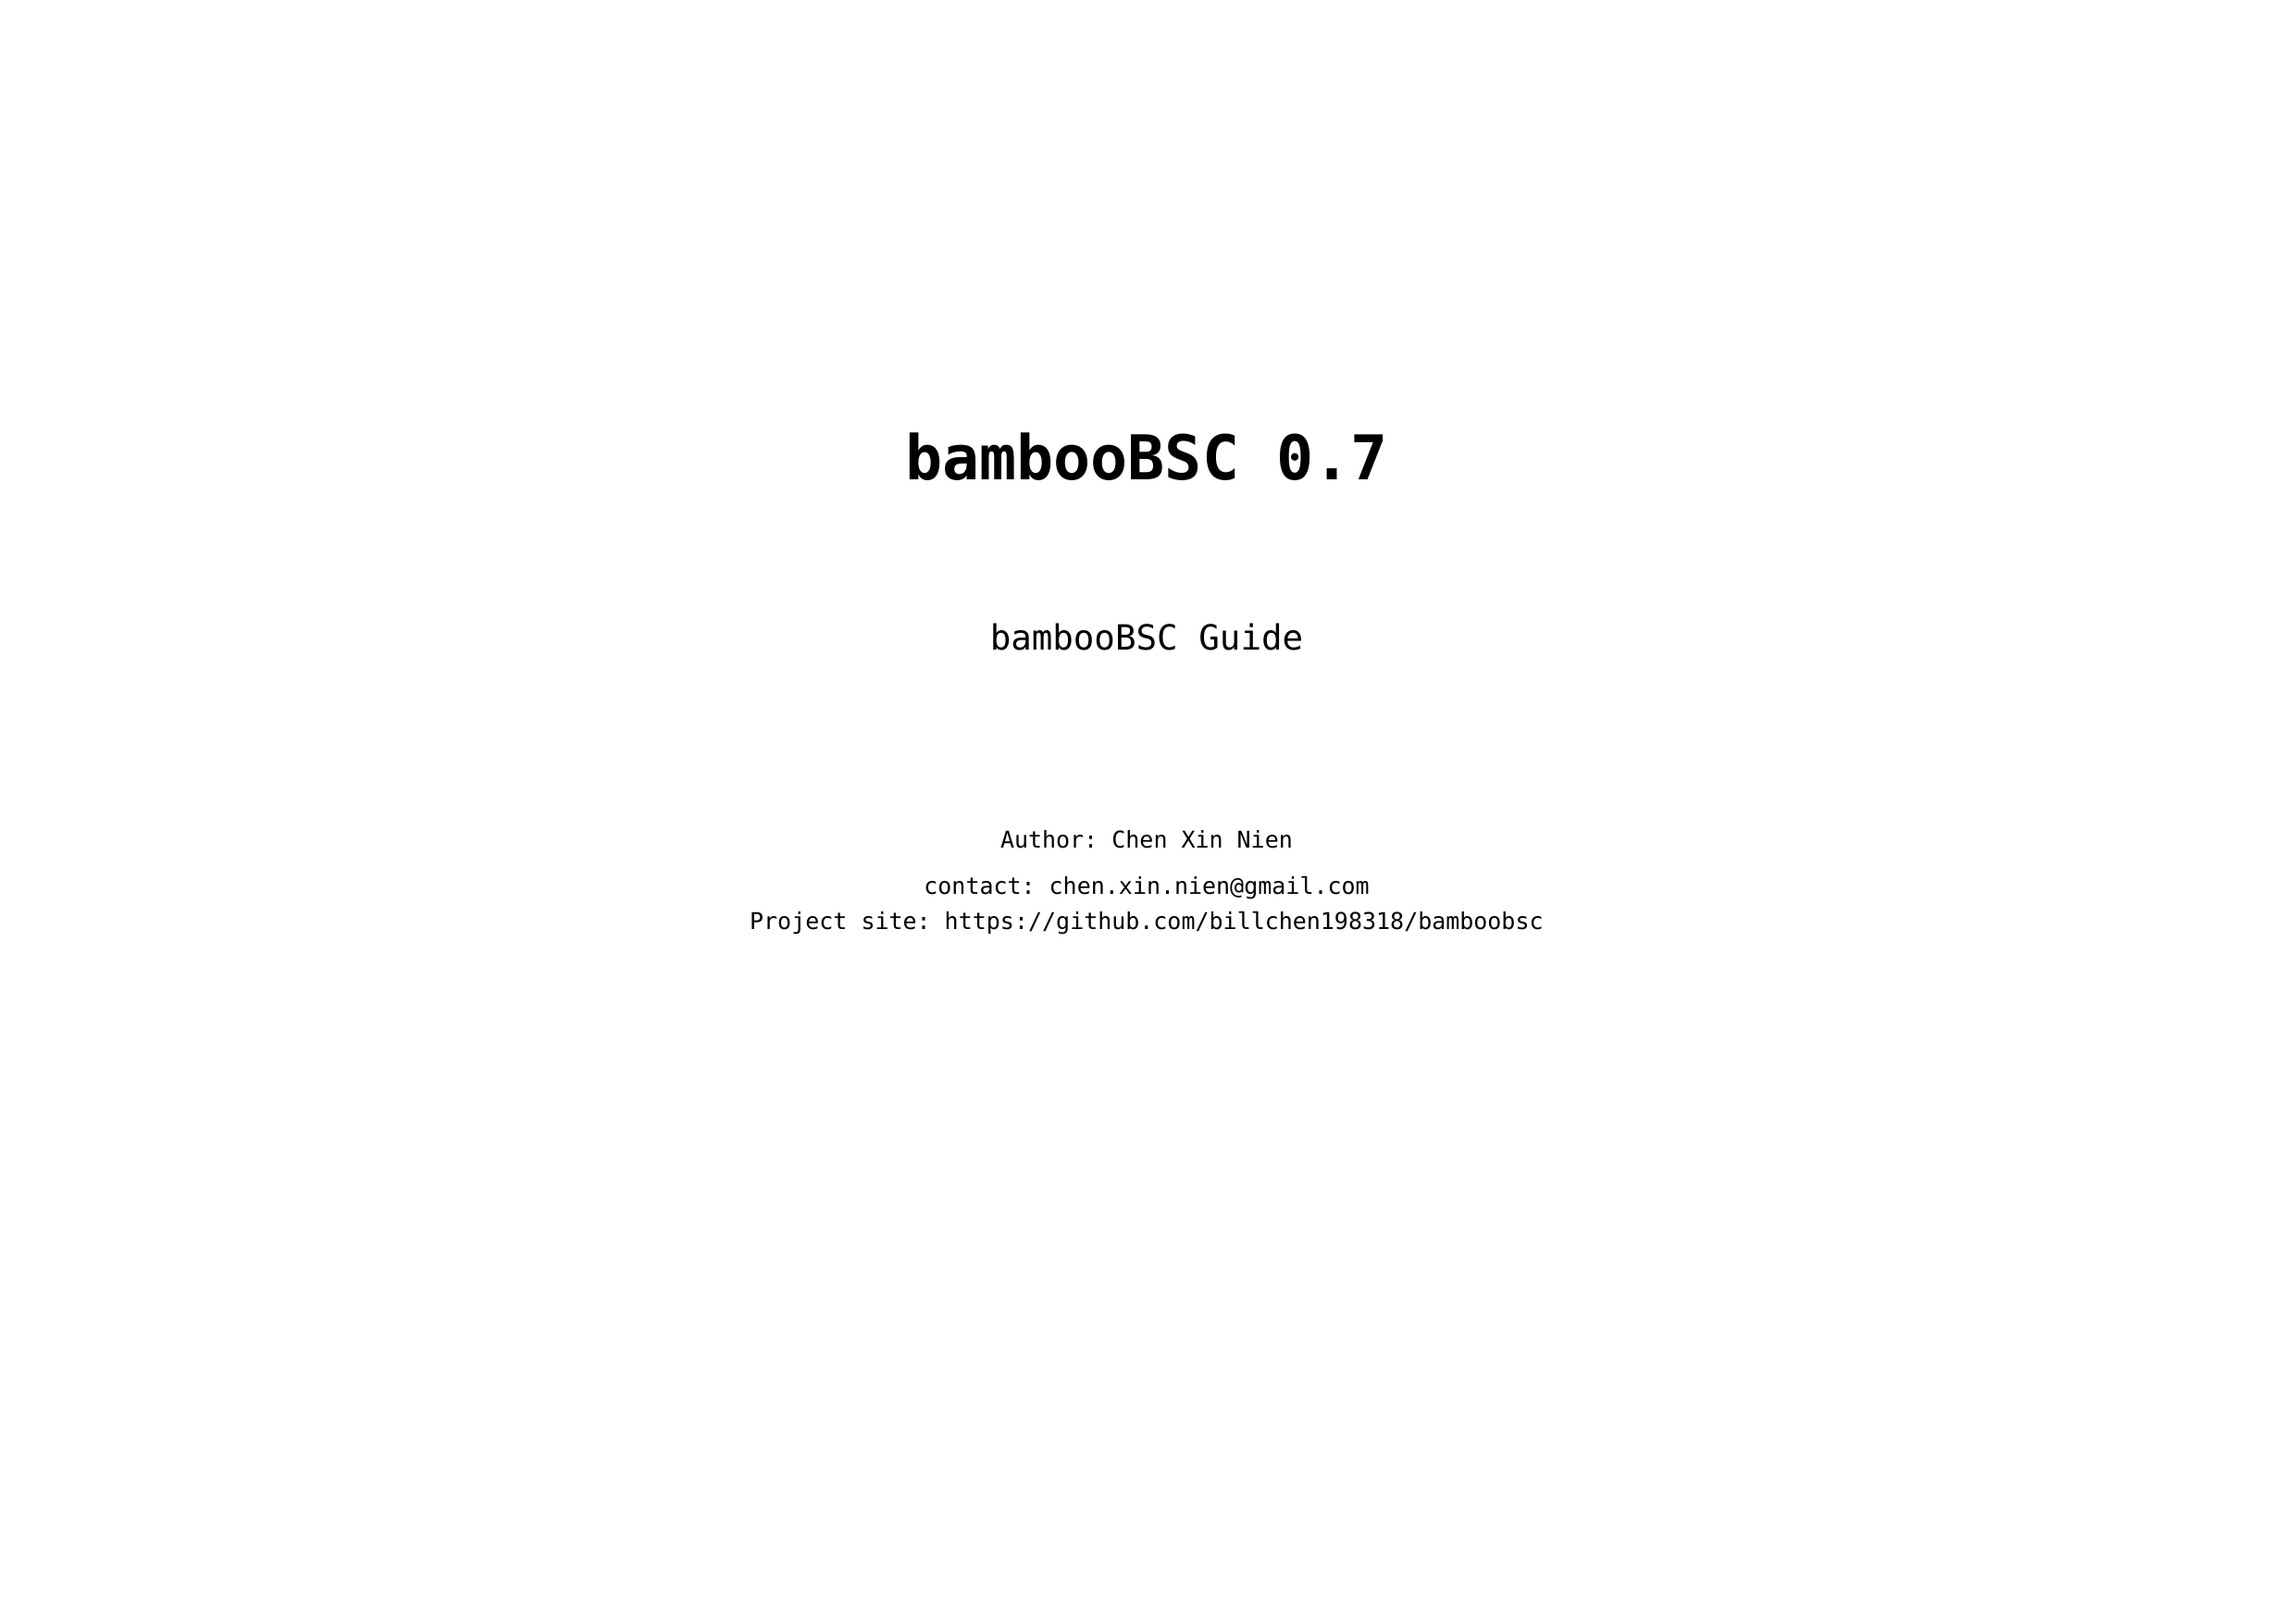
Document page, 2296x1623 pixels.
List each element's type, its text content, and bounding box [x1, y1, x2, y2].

text bambooBSC Guide [67, 603, 2226, 673]
text Author: Chen Xin Nien [67, 823, 2226, 858]
text contact: chen.xin.nien@gmail.com Project site: https://github.com/billchen198318/bamboobsc [67, 869, 2226, 938]
text bambooBSC 0.7 [67, 406, 2226, 511]
